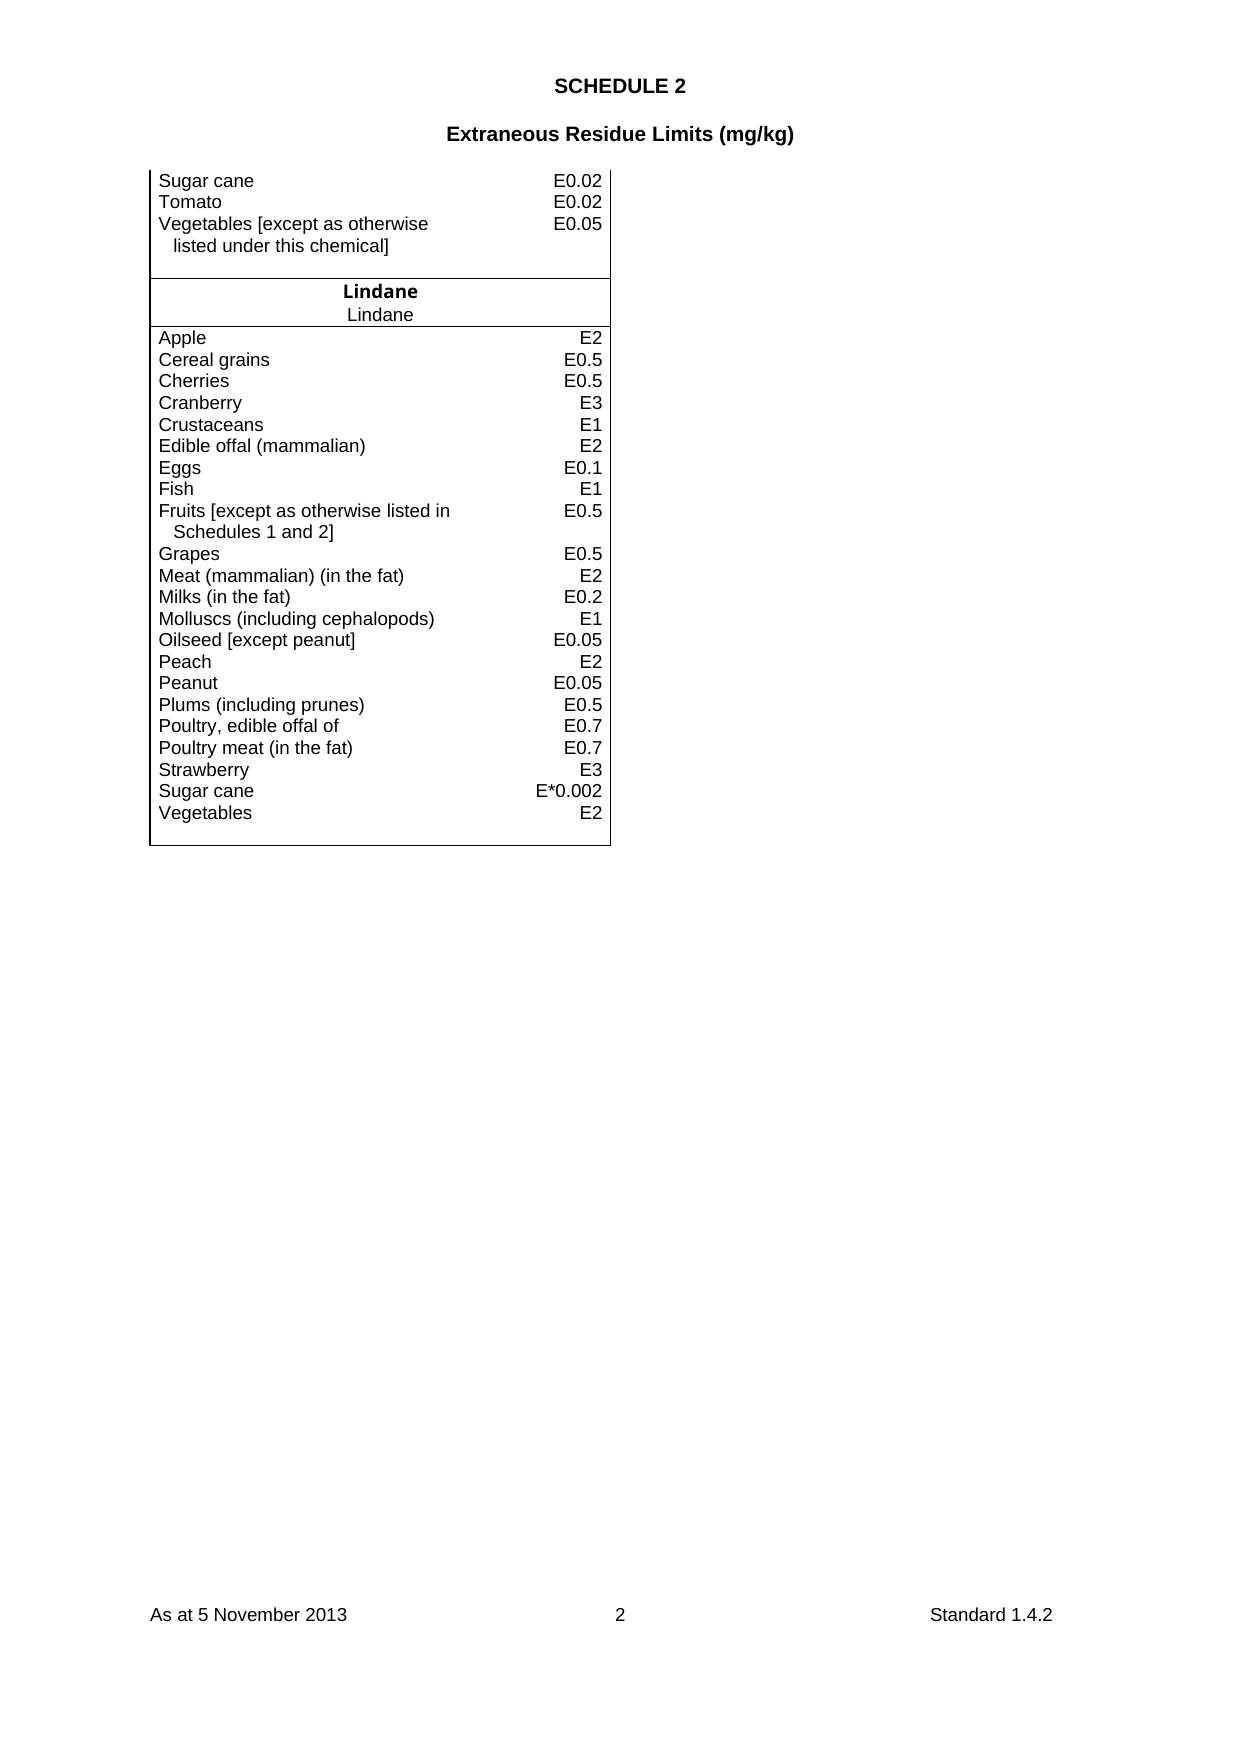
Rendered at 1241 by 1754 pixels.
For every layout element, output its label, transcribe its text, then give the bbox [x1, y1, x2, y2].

table_cell Poultry meat (in the fat) [151, 737, 473, 758]
table_cell Cereal grains [151, 349, 473, 370]
table_cell E*0.002 [473, 780, 610, 802]
table_cell Fruits [except as otherwise listed in Schedules 1 and 2] [151, 500, 473, 543]
table_cell E0.7 [473, 737, 610, 758]
table_cell Strawberry [151, 759, 473, 780]
table_cell Poultry, edible offal of [151, 715, 473, 737]
table_cell Crustaceans [151, 414, 473, 435]
table_cell E3 [473, 759, 610, 780]
table_cell E0.02 [473, 191, 610, 213]
table_cell [473, 256, 610, 277]
table_cell [151, 823, 473, 845]
table_cell Meat (mammalian) (in the fat) [151, 564, 473, 586]
table_cell E2 [473, 802, 610, 823]
table_cell Milks (in the fat) [151, 586, 473, 607]
table_cell E0.1 [473, 457, 610, 478]
table_cell Molluscs (including cephalopods) [151, 608, 473, 629]
table_cell Cranberry [151, 392, 473, 413]
table_cell Tomato [151, 191, 473, 213]
table_cell Peanut [151, 672, 473, 694]
table_cell E0.7 [473, 715, 610, 737]
table_cell E1 [473, 414, 610, 435]
table_cell E0.5 [473, 370, 610, 392]
table_cell Vegetables [151, 802, 473, 823]
table_cell Edible offal (mammalian) [151, 435, 473, 457]
table_cell E3 [473, 392, 610, 413]
table_cell E2 [473, 327, 610, 349]
table_cell E0.2 [473, 586, 610, 607]
table_cell Grapes [151, 543, 473, 564]
table_cell [151, 256, 473, 277]
table_cell E0.5 [473, 694, 610, 715]
table_cell Plums (including prunes) [151, 694, 473, 715]
table_cell E0.5 [473, 349, 610, 370]
table_cell Oilseed [except peanut] [151, 629, 473, 651]
table_cell Cherries [151, 370, 473, 392]
table_cell E0.05 [473, 629, 610, 651]
table_cell E0.5 [473, 500, 610, 543]
table_cell Sugar cane [151, 780, 473, 802]
table_cell Sugar cane [151, 170, 473, 191]
table_cell E0.02 [473, 170, 610, 191]
table_cell Eggs [151, 457, 473, 478]
table_cell Fish [151, 478, 473, 500]
table_cell Vegetables [except as otherwise listed under this chemical] [151, 213, 473, 256]
table_cell [473, 823, 610, 845]
table_cell E0.5 [473, 543, 610, 564]
table_cell Peach [151, 651, 473, 672]
table_cell E1 [473, 478, 610, 500]
table_cell E1 [473, 608, 610, 629]
table_cell Lindane [151, 279, 610, 304]
table_cell E2 [473, 564, 610, 586]
table_cell Lindane [151, 304, 610, 326]
table_cell E2 [473, 651, 610, 672]
table_cell E0.05 [473, 213, 610, 256]
table_cell E0.05 [473, 672, 610, 694]
table_cell Apple [151, 327, 473, 349]
table_cell E2 [473, 435, 610, 457]
